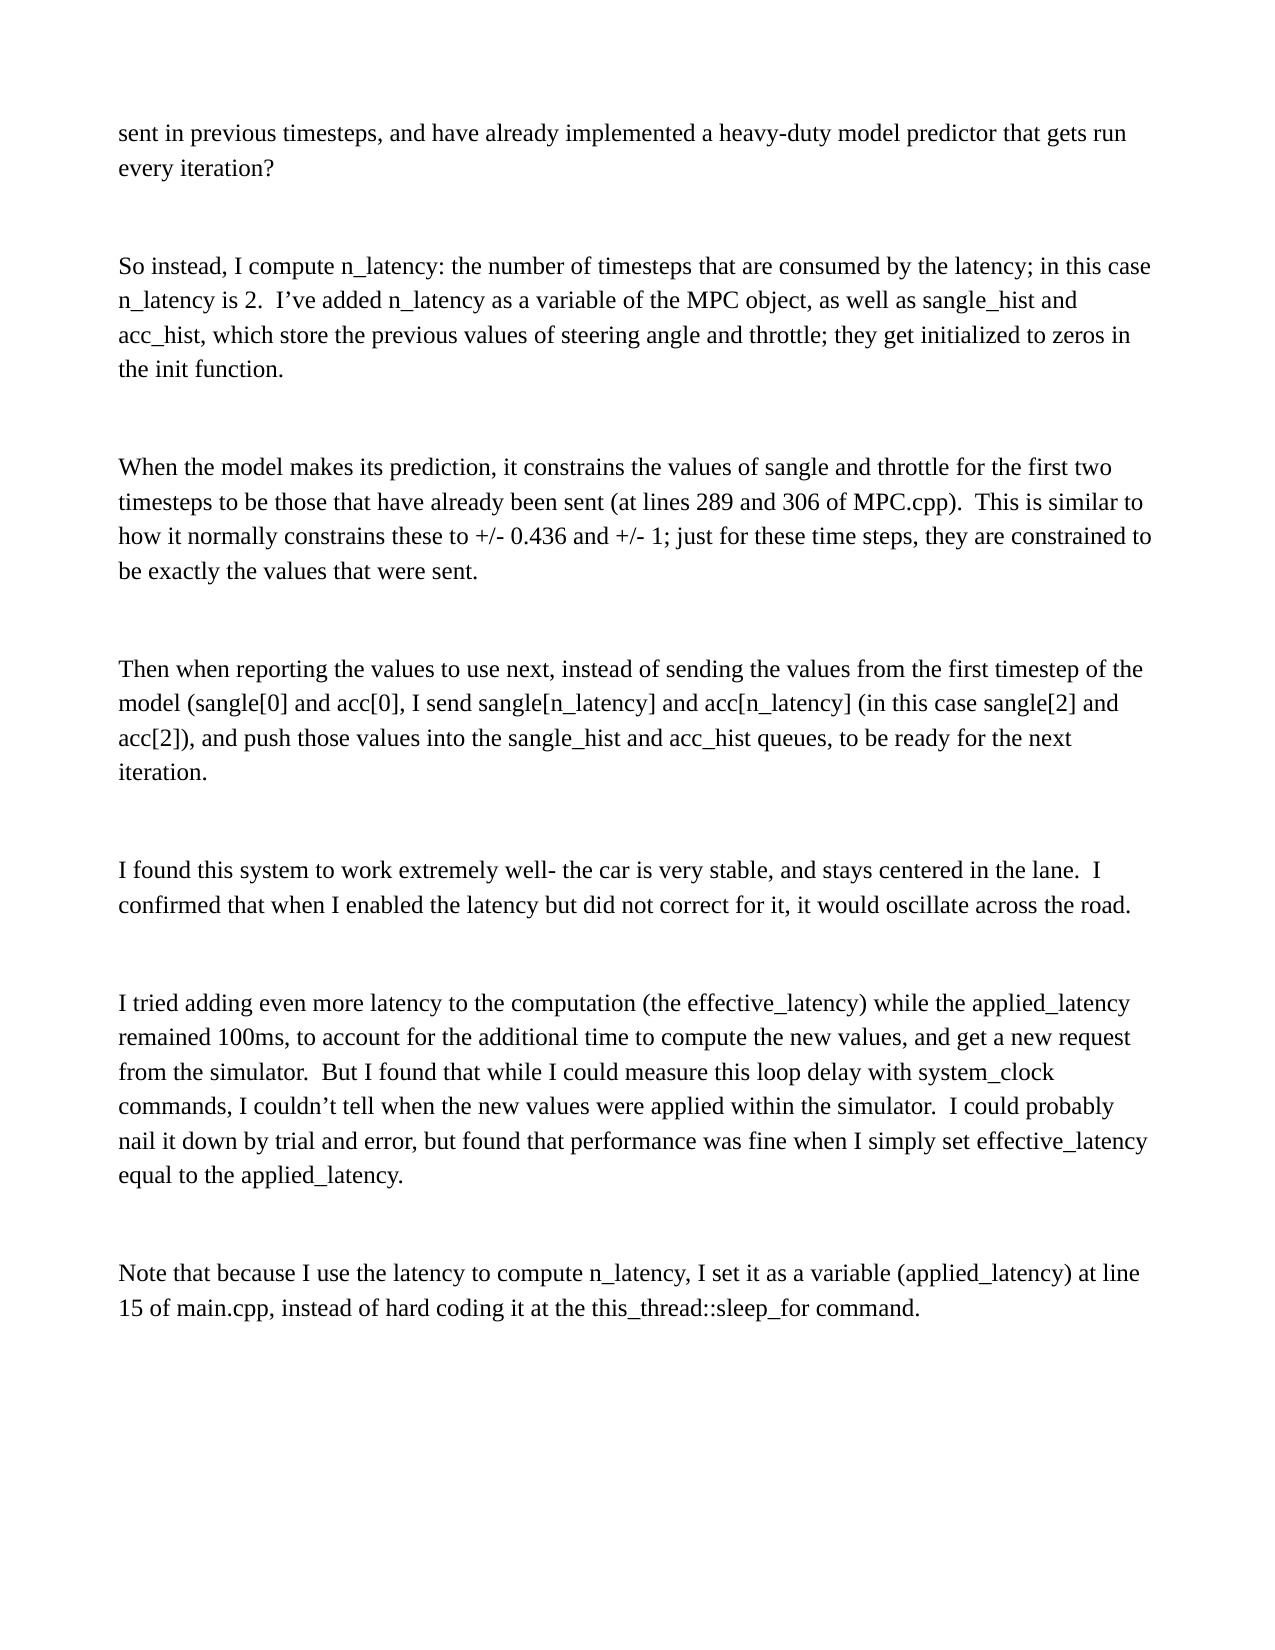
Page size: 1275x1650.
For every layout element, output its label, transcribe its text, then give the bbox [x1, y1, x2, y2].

text When the model makes its prediction, it constrains the values of sangle and throttle for the first two timesteps to be those that have already been sent (at lines 289 and 306 of MPC.cpp). This is similar to how it normally constrains these to +/- 0.436 and +/- 1; just for these time steps, they are constrained to be exactly the values that were sent. [118, 452, 1157, 584]
text sent in previous timesteps, and have already implemented a heavy-duty model predictor that gets run every iteration? [118, 118, 1157, 181]
text So instead, I compute n_latency: the number of timesteps that are consumed by the latency; in this case n_latency is 2. I’ve added n_latency as a variable of the MPC object, as well as sangle_hist and acc_hist, which store the previous values of steering angle and throttle; they get initialized to zeros in the init function. [118, 251, 1157, 383]
text I tried adding even more latency to the computation (the effective_latency) while the applied_latency remained 100ms, to account for the additional time to compute the new values, and get a new request from the simulator. But I found that while I could measure this loop delay with system_clock commands, I couldn’t tell when the new values were applied within the simulator. I could probably nail it down by trial and error, but found that performance was fine when I simply set effective_latency equal to the applied_latency. [118, 988, 1157, 1189]
text I found this system to work extremely well- the car is very stable, and stays centered in the lane. I confirmed that when I enabled the latency but did not correct for it, it would oscillate across the road. [118, 855, 1157, 919]
text Then when reporting the values to use next, instead of sending the values from the first timestep of the model (sangle[0] and acc[0], I send sangle[n_latency] and acc[n_latency] (in this case sangle[2] and acc[2]), and push those values into the sangle_hist and acc_hist queues, to be ready for the next iteration. [118, 654, 1157, 786]
text Note that because I use the latency to compute n_latency, I set it as a variable (applied_latency) at line 15 of main.cpp, instead of hard coding it at the this_thread::sleep_for command. [118, 1258, 1157, 1322]
